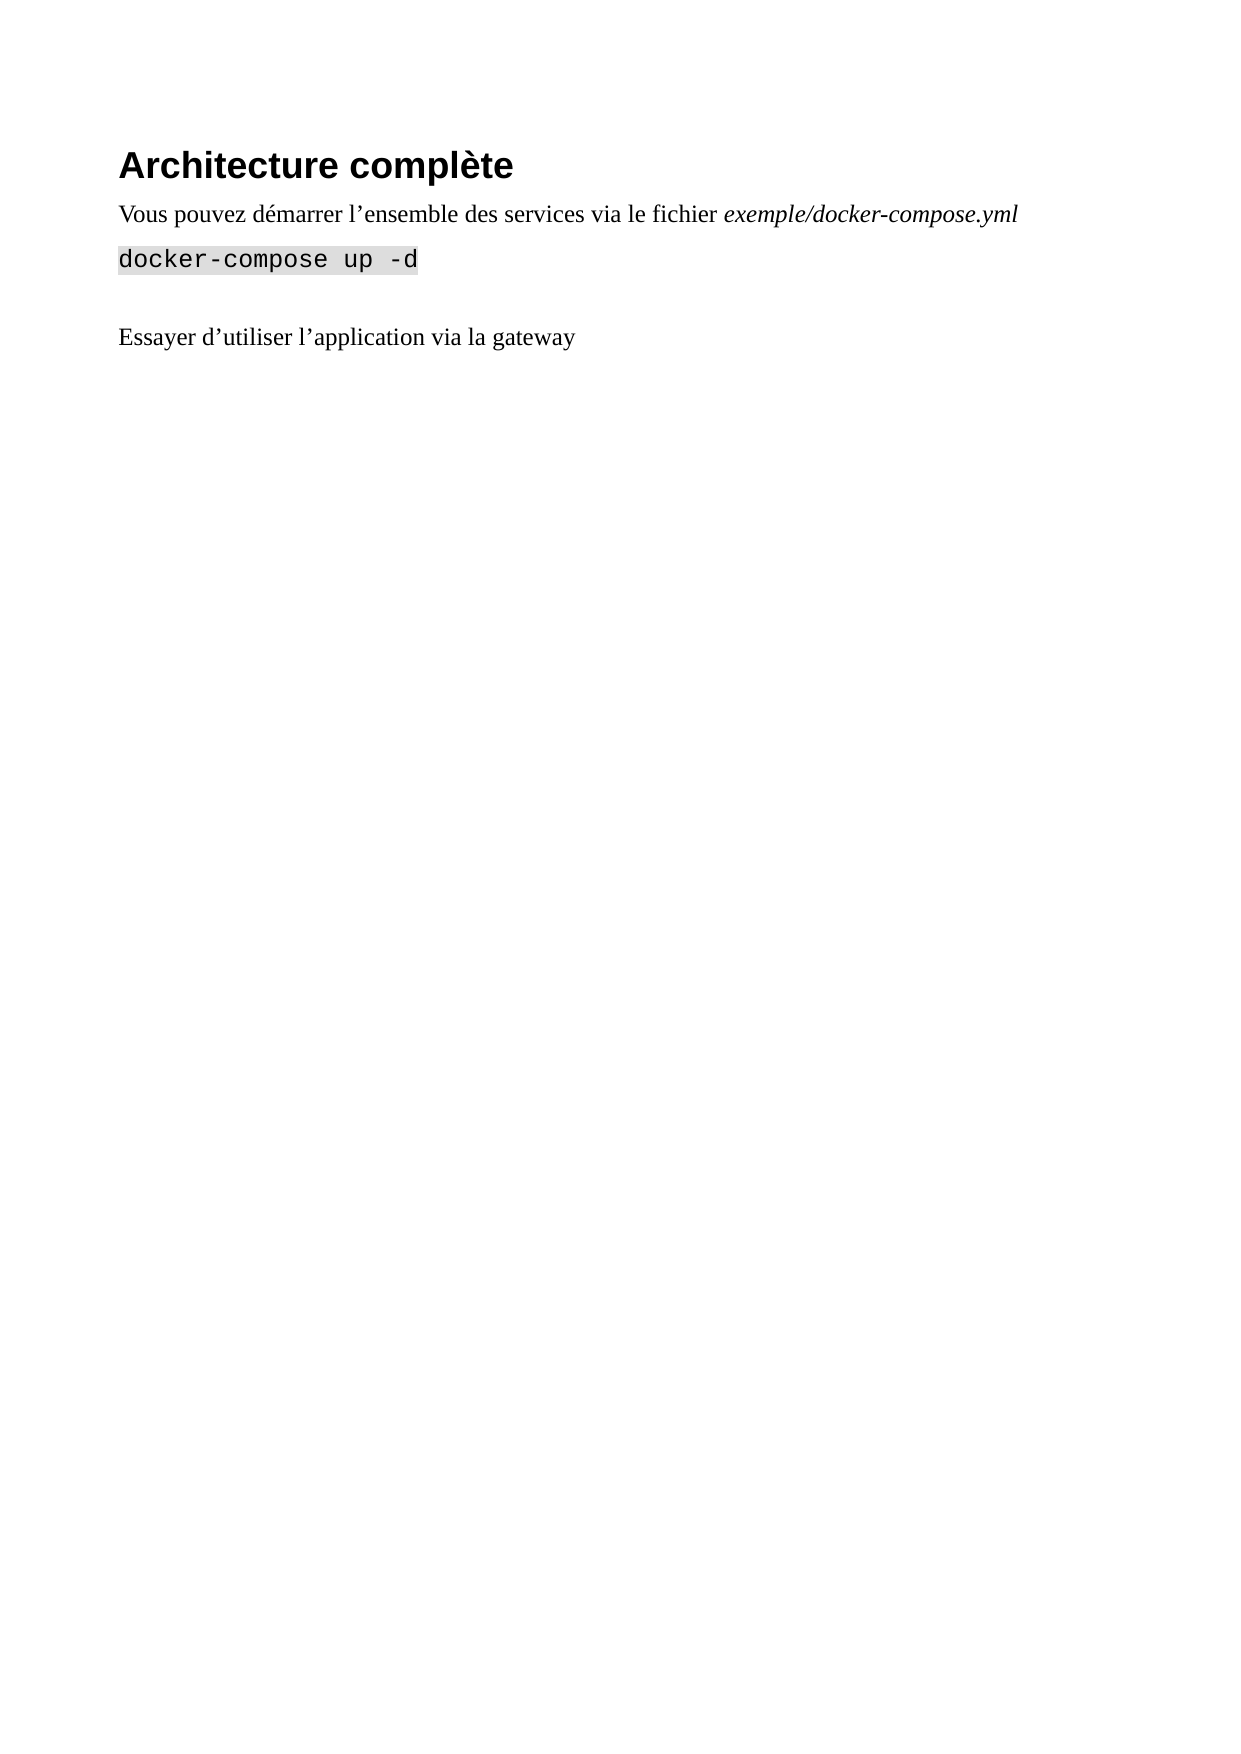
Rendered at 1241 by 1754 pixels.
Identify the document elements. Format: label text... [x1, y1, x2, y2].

text docker-compose up -d [418, 246, 1122, 275]
text Essayer d’utiliser l’application via la gateway [118, 322, 1122, 351]
text Vous pouvez démarrer l’ensemble des services via le fichier exemple/docker-compose.yml [118, 199, 1122, 227]
subtitle Architecture complète [118, 143, 1122, 186]
